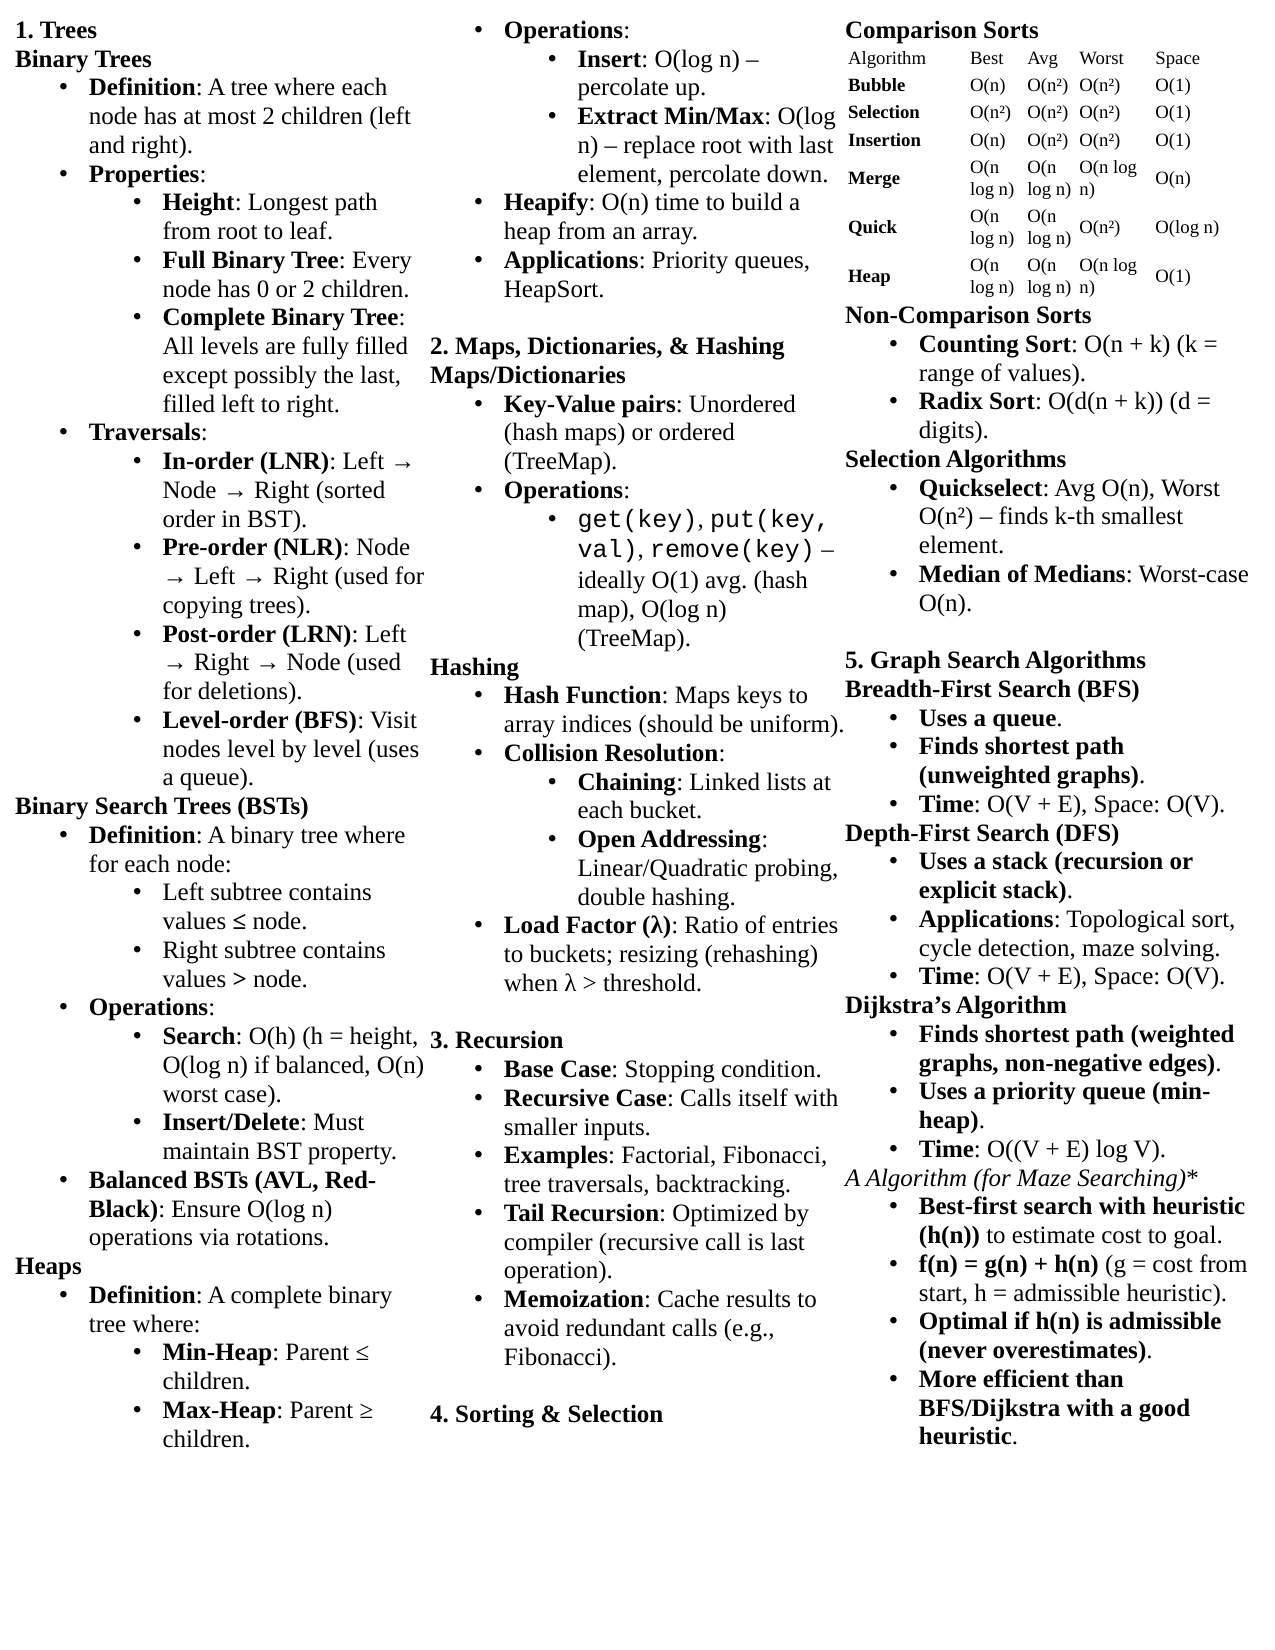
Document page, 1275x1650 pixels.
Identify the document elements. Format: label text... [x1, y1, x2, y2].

text Hashing [430, 652, 845, 680]
text Breadth-First Search (BFS) [845, 674, 1260, 703]
list Max-Heap: Parent ≥ children. [133, 1395, 430, 1452]
table_cell Merge [845, 153, 967, 202]
list Left subtree contains values ≤ node. [133, 877, 430, 935]
text 4. Sorting & Selection [430, 1399, 845, 1428]
table_cell O(n²) [1076, 202, 1152, 251]
list Balanced BSTs (AVL, Red-Black): Ensure O(log n) operations via rotations. [59, 1165, 430, 1251]
table_cell O(1) [1152, 99, 1275, 126]
text Non-Comparison Sorts [845, 300, 1260, 329]
list Level-order (BFS): Visit nodes level by level (uses a queue). [133, 705, 430, 791]
list More efficient than BFS/Dijkstra with a good heuristic. [889, 1364, 1260, 1450]
list Quickselect: Avg O(n), Worst O(n²) – finds k-th smallest element. [889, 473, 1260, 559]
table_cell O(n²) [1076, 99, 1152, 126]
table_cell O(n log n) [1076, 153, 1152, 202]
table_cell O(n) [1152, 153, 1275, 202]
table_cell O(n²) [1076, 71, 1152, 98]
list f(n) = g(n) + h(n) (g = cost from start, h = admissible heuristic). [889, 1249, 1260, 1306]
table_cell O(n²) [1024, 71, 1076, 98]
list Extract Min/Max: O(log n) – replace root with last element, percolate down. [548, 101, 845, 187]
list Finds shortest path (unweighted graphs). [889, 731, 1260, 789]
list Collision Resolution: [474, 738, 845, 767]
list Time: O((V + E) log V). [889, 1134, 1260, 1163]
list Min-Heap: Parent ≤ children. [133, 1337, 430, 1395]
list In-order (LNR): Left → Node → Right (sorted order in BST). [133, 446, 430, 532]
table_cell Heap [845, 251, 967, 300]
table_cell Insertion [845, 126, 967, 153]
list Complete Binary Tree: All levels are fully filled except possibly the last, filled left to right. [133, 302, 430, 417]
list Traversals: [59, 417, 430, 446]
list Operations: [59, 992, 430, 1021]
table_cell O(n) [967, 126, 1024, 153]
table_cell Bubble [845, 71, 967, 98]
table_cell O(n log n) [967, 153, 1024, 202]
table_cell O(n²) [1076, 126, 1152, 153]
list Uses a priority queue (min-heap). [889, 1076, 1260, 1134]
list Examples: Factorial, Fibonacci, tree traversals, backtracking. [474, 1140, 845, 1198]
text Heaps [15, 1251, 430, 1280]
list Time: O(V + E), Space: O(V). [889, 961, 1260, 990]
table_cell O(1) [1152, 126, 1275, 153]
text Binary Trees [15, 44, 430, 72]
text 5. Graph Search Algorithms [845, 645, 1260, 674]
text A Algorithm (for Maze Searching)* [845, 1163, 1260, 1191]
list Search: O(h) (h = height, O(log n) if balanced, O(n) worst case). [133, 1021, 430, 1107]
table_cell O(n log n) [1024, 202, 1076, 251]
list Post-order (LRN): Left → Right → Node (used for deletions). [133, 619, 430, 705]
list Definition: A binary tree where for each node: [59, 820, 430, 877]
table_cell O(1) [1152, 251, 1275, 300]
list get(key), put(key, val), remove(key) – ideally O(1) avg. (hash map), O(log n) (TreeMap). [548, 504, 845, 652]
list Definition: A complete binary tree where: [59, 1280, 430, 1337]
table_header Best [967, 44, 1024, 71]
list Tail Recursion: Optimized by compiler (recursive call is last operation). [474, 1198, 845, 1284]
list Uses a queue. [889, 703, 1260, 731]
list Finds shortest path (weighted graphs, non-negative edges). [889, 1019, 1260, 1076]
text Selection Algorithms [845, 444, 1260, 473]
table_header Worst [1076, 44, 1152, 71]
text 3. Recursion [430, 1025, 845, 1054]
list Best-first search with heuristic (h(n)) to estimate cost to goal. [889, 1191, 1260, 1249]
table_cell O(n log n) [1076, 251, 1152, 300]
list Insert: O(log n) – percolate up. [548, 44, 845, 101]
table_header Algorithm [845, 44, 967, 71]
list Operations: [474, 475, 845, 504]
table_cell O(n log n) [1024, 153, 1076, 202]
text Maps/Dictionaries [430, 360, 845, 389]
text Binary Search Trees (BSTs) [15, 791, 430, 820]
table_cell Selection [845, 99, 967, 126]
list Full Binary Tree: Every node has 0 or 2 children. [133, 245, 430, 302]
table_header Space [1152, 44, 1275, 71]
text 2. Maps, Dictionaries, & Hashing [430, 331, 845, 360]
list Operations: [474, 15, 845, 44]
list Heapify: O(n) time to build a heap from an array. [474, 187, 845, 245]
text 1. Trees [15, 15, 430, 44]
list Properties: [59, 159, 430, 187]
table_cell O(n²) [1024, 126, 1076, 153]
list Applications: Priority queues, HeapSort. [474, 245, 845, 302]
list Uses a stack (recursion or explicit stack). [889, 846, 1260, 904]
list Open Addressing: Linear/Quadratic probing, double hashing. [548, 824, 845, 910]
table_cell O(n log n) [1024, 251, 1076, 300]
list Memoization: Cache results to avoid redundant calls (e.g., Fibonacci). [474, 1284, 845, 1370]
list Recursive Case: Calls itself with smaller inputs. [474, 1083, 845, 1140]
list Median of Medians: Worst-case O(n). [889, 559, 1260, 616]
table_cell O(n²) [1024, 99, 1076, 126]
list Base Case: Stopping condition. [474, 1054, 845, 1083]
list Counting Sort: O(n + k) (k = range of values). [889, 329, 1260, 386]
list Applications: Topological sort, cycle detection, maze solving. [889, 904, 1260, 961]
list Radix Sort: O(d(n + k)) (d = digits). [889, 386, 1260, 444]
table_cell O(n) [967, 71, 1024, 98]
list Hash Function: Maps keys to array indices (should be uniform). [474, 680, 845, 738]
table_cell O(n²) [967, 99, 1024, 126]
list Optimal if h(n) is admissible (never overestimates). [889, 1306, 1260, 1364]
list Right subtree contains values > node. [133, 935, 430, 992]
table_cell O(n log n) [967, 251, 1024, 300]
list Insert/Delete: Must maintain BST property. [133, 1107, 430, 1165]
list Definition: A tree where each node has at most 2 children (left and right). [59, 72, 430, 159]
list Pre-order (NLR): Node → Left → Right (used for copying trees). [133, 532, 430, 619]
table_cell O(1) [1152, 71, 1275, 98]
text Comparison Sorts [845, 15, 1260, 44]
list Key-Value pairs: Unordered (hash maps) or ordered (TreeMap). [474, 389, 845, 475]
text Depth-First Search (DFS) [845, 818, 1260, 846]
table_header Avg [1024, 44, 1076, 71]
list Height: Longest path from root to leaf. [133, 187, 430, 245]
list Load Factor (λ): Ratio of entries to buckets; resizing (rehashing) when λ > threshold. [474, 910, 845, 997]
table_cell Quick [845, 202, 967, 251]
text Dijkstra’s Algorithm [845, 990, 1260, 1019]
list Time: O(V + E), Space: O(V). [889, 789, 1260, 818]
table_cell O(n log n) [967, 202, 1024, 251]
table_cell O(log n) [1152, 202, 1275, 251]
list Chaining: Linked lists at each bucket. [548, 767, 845, 824]
